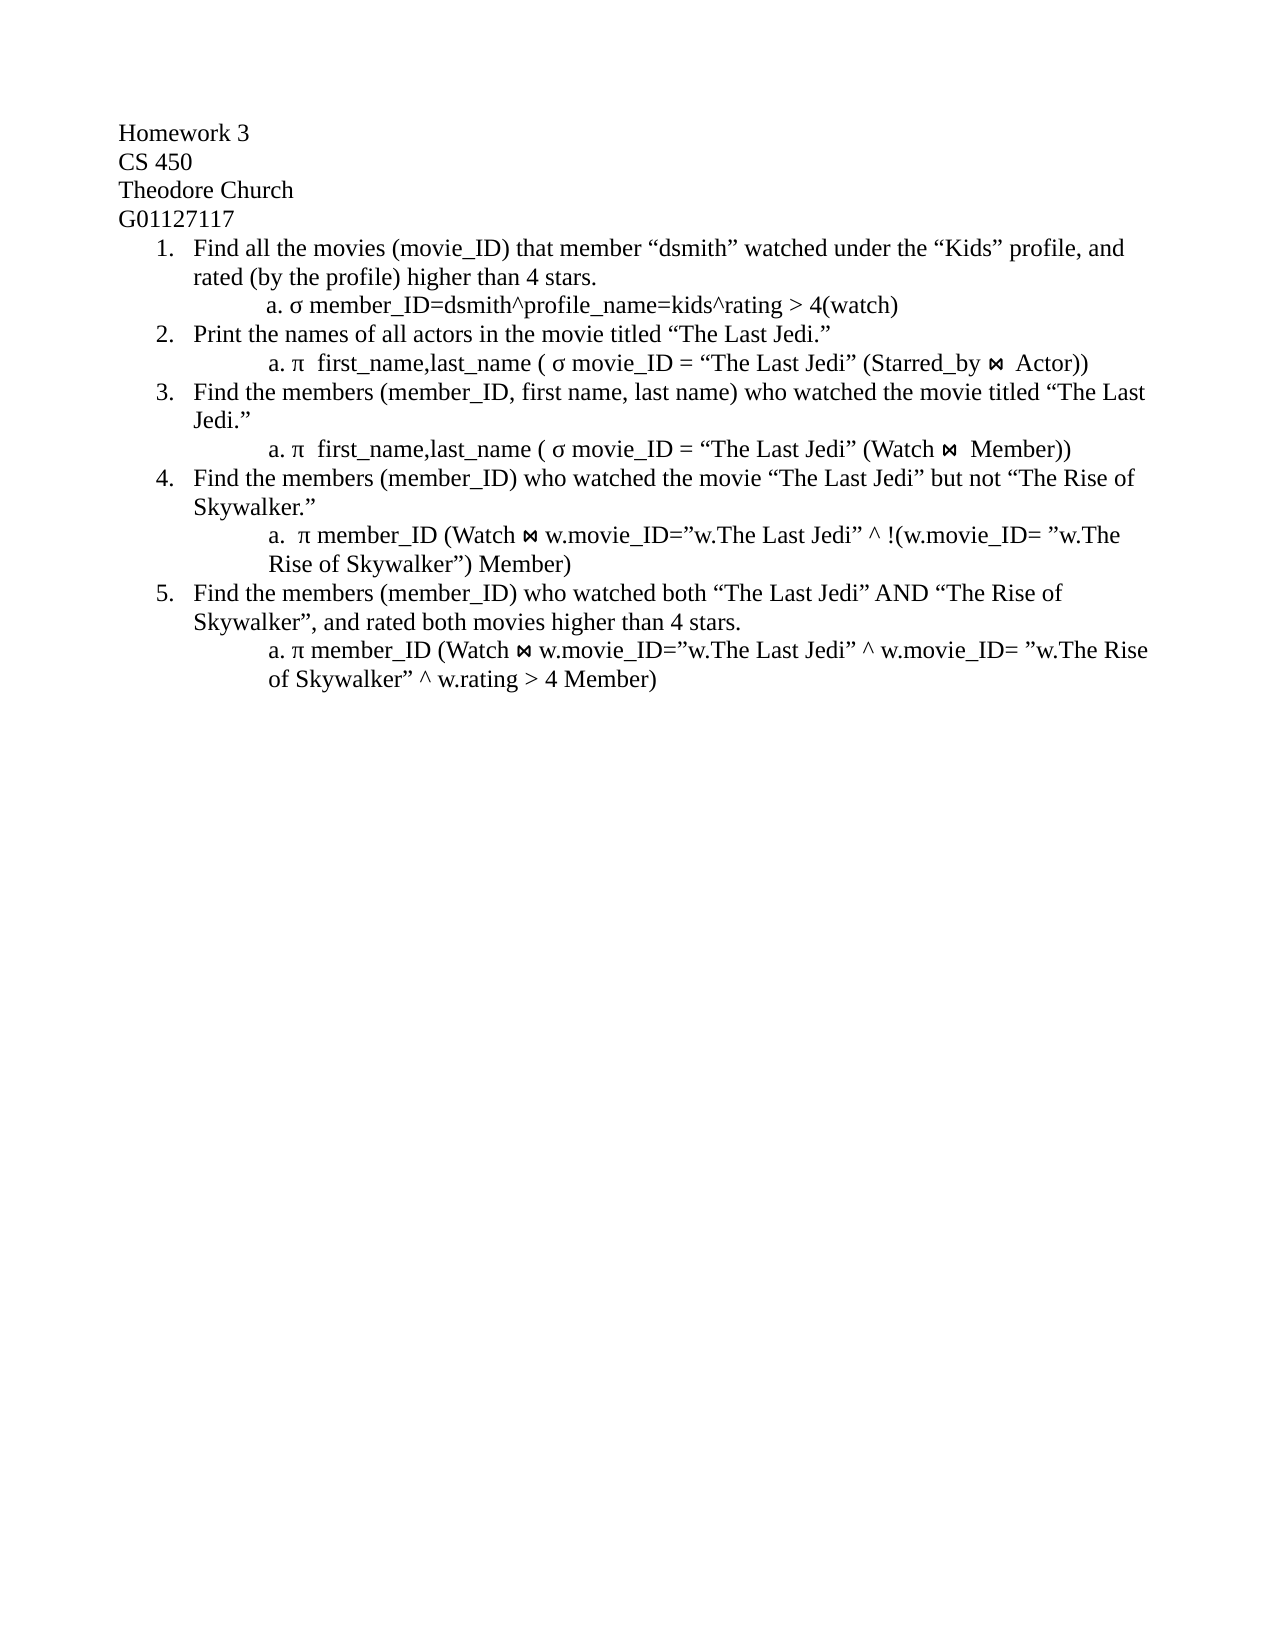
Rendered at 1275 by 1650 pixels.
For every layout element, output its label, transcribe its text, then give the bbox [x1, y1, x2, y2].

text Homework 3 [118, 118, 1157, 147]
text CS 450 [118, 147, 1157, 176]
list Find the members (member_ID, first name, last name) who watched the movie titled “The Last Jedi.” [156, 377, 1157, 434]
list a. π first_name,last_name ( σ movie_ID = “The Last Jedi” (Starred_by ⋈ Actor)) [231, 348, 1157, 377]
text Theodore Church [118, 176, 1157, 204]
list Print the names of all actors in the movie titled “The Last Jedi.” [156, 319, 1157, 348]
text G01127117 [118, 204, 1157, 233]
list a. π member_ID (Watch ⋈ w.movie_ID=”w.The Last Jedi” ^ w.movie_ID= ”w.The Rise of Skywalker” ^ w.rating > 4 Member) [231, 636, 1157, 693]
text a. σ member_ID=dsmith^profile_name=kids^rating > 4(watch) [118, 291, 1157, 319]
list a. π first_name,last_name ( σ movie_ID = “The Last Jedi” (Watch ⋈ Member)) [231, 434, 1157, 463]
list Find the members (member_ID) who watched both “The Last Jedi” AND “The Rise of Skywalker”, and rated both movies higher than 4 stars. [156, 578, 1157, 636]
list Find all the movies (movie_ID) that member “dsmith” watched under the “Kids” profile, and rated (by the profile) higher than 4 stars. [156, 233, 1157, 291]
list Find the members (member_ID) who watched the movie “The Last Jedi” but not “The Rise of Skywalker.” [156, 463, 1157, 521]
list a. π member_ID (Watch ⋈ w.movie_ID=”w.The Last Jedi” ^ !(w.movie_ID= ”w.The Rise of Skywalker”) Member) [231, 521, 1157, 578]
